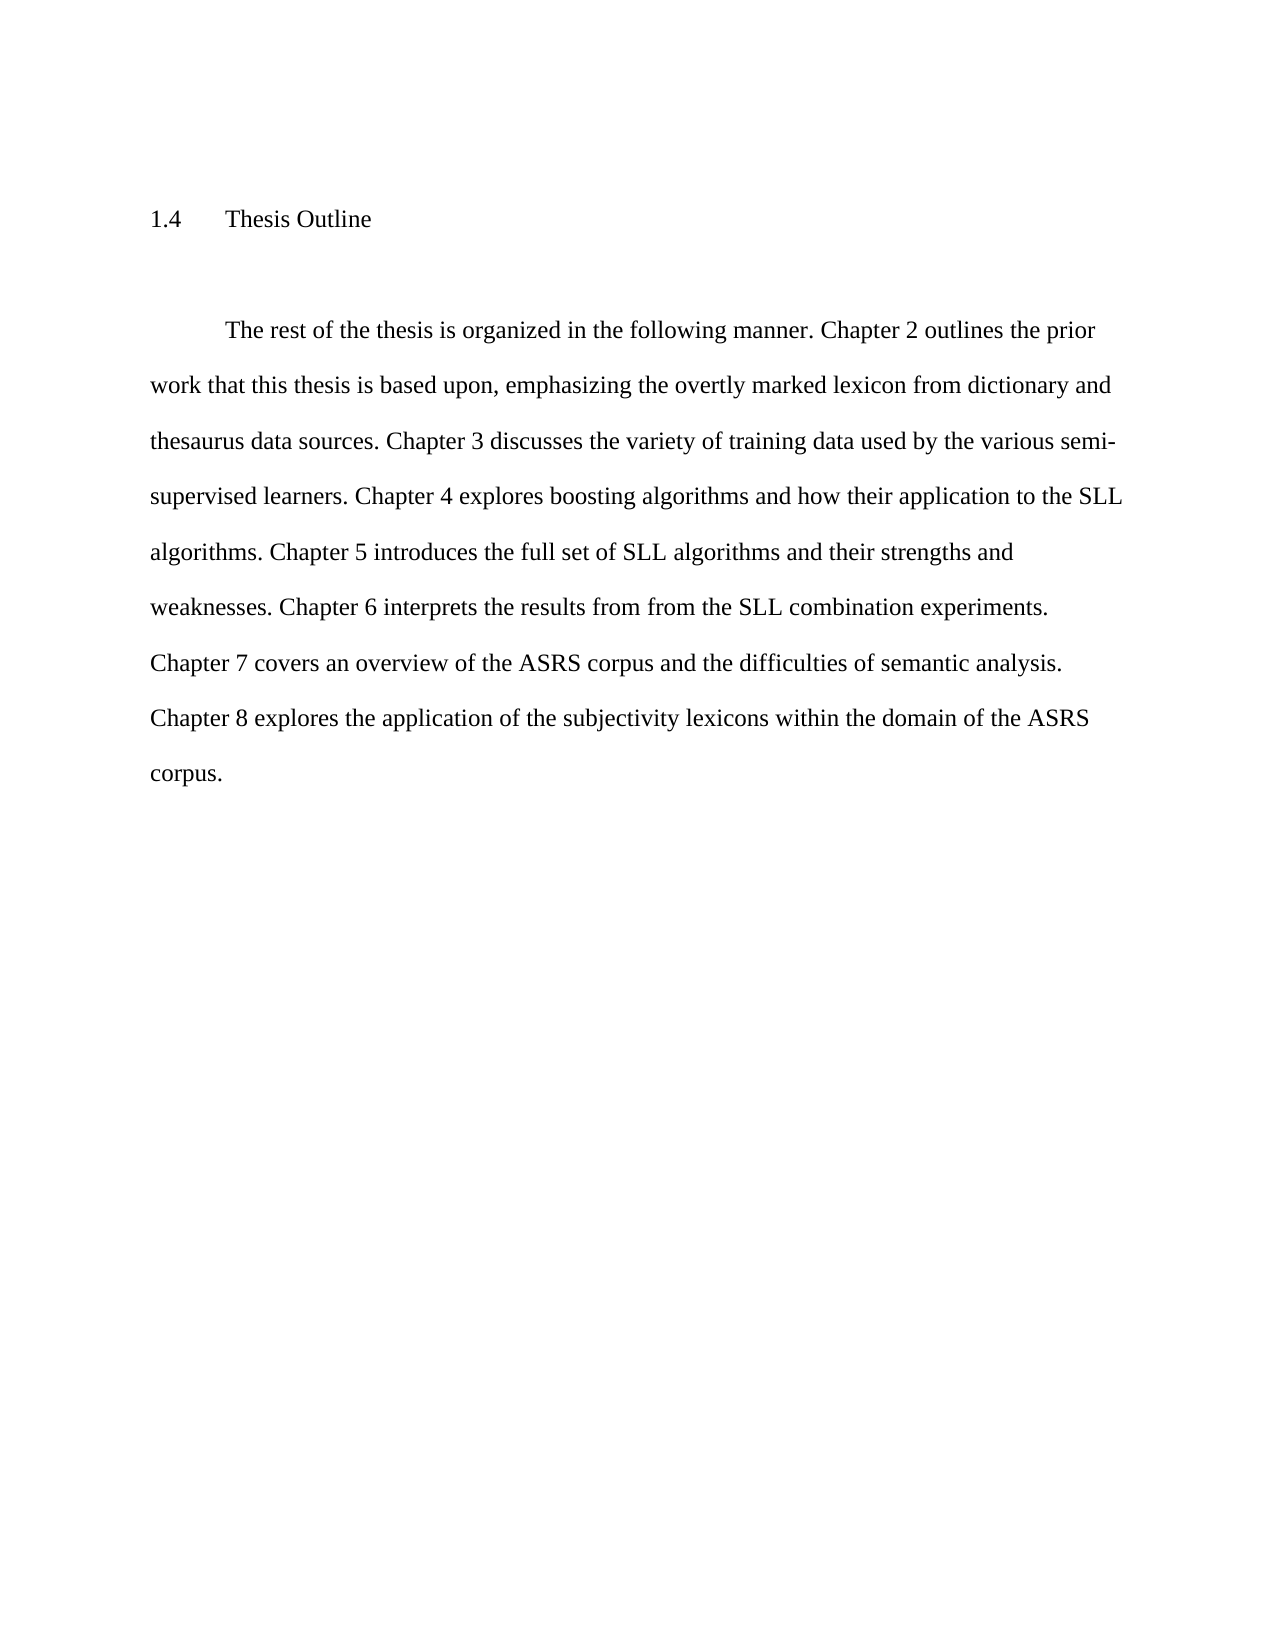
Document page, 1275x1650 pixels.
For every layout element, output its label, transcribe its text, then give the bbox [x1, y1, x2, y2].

text 1.4 Thesis Outline [150, 205, 1125, 233]
text The rest of the thesis is organized in the following manner. Chapter 2 outlines the prior work that this thesis is based upon, emphasizing the overtly marked lexicon from dictionary and thesaurus data sources. Chapter 3 discusses the variety of training data used by the various semi-supervised learners. Chapter 4 explores boosting algorithms and how their application to the SLL algorithms. Chapter 5 introduces the full set of SLL algorithms and their strengths and weaknesses. Chapter 6 interprets the results from from the SLL combination experiments. Chapter 7 covers an overview of the ASRS corpus and the difficulties of semantic analysis. Chapter 8 explores the application of the subjectivity lexicons within the domain of the ASRS corpus. [150, 316, 1125, 787]
